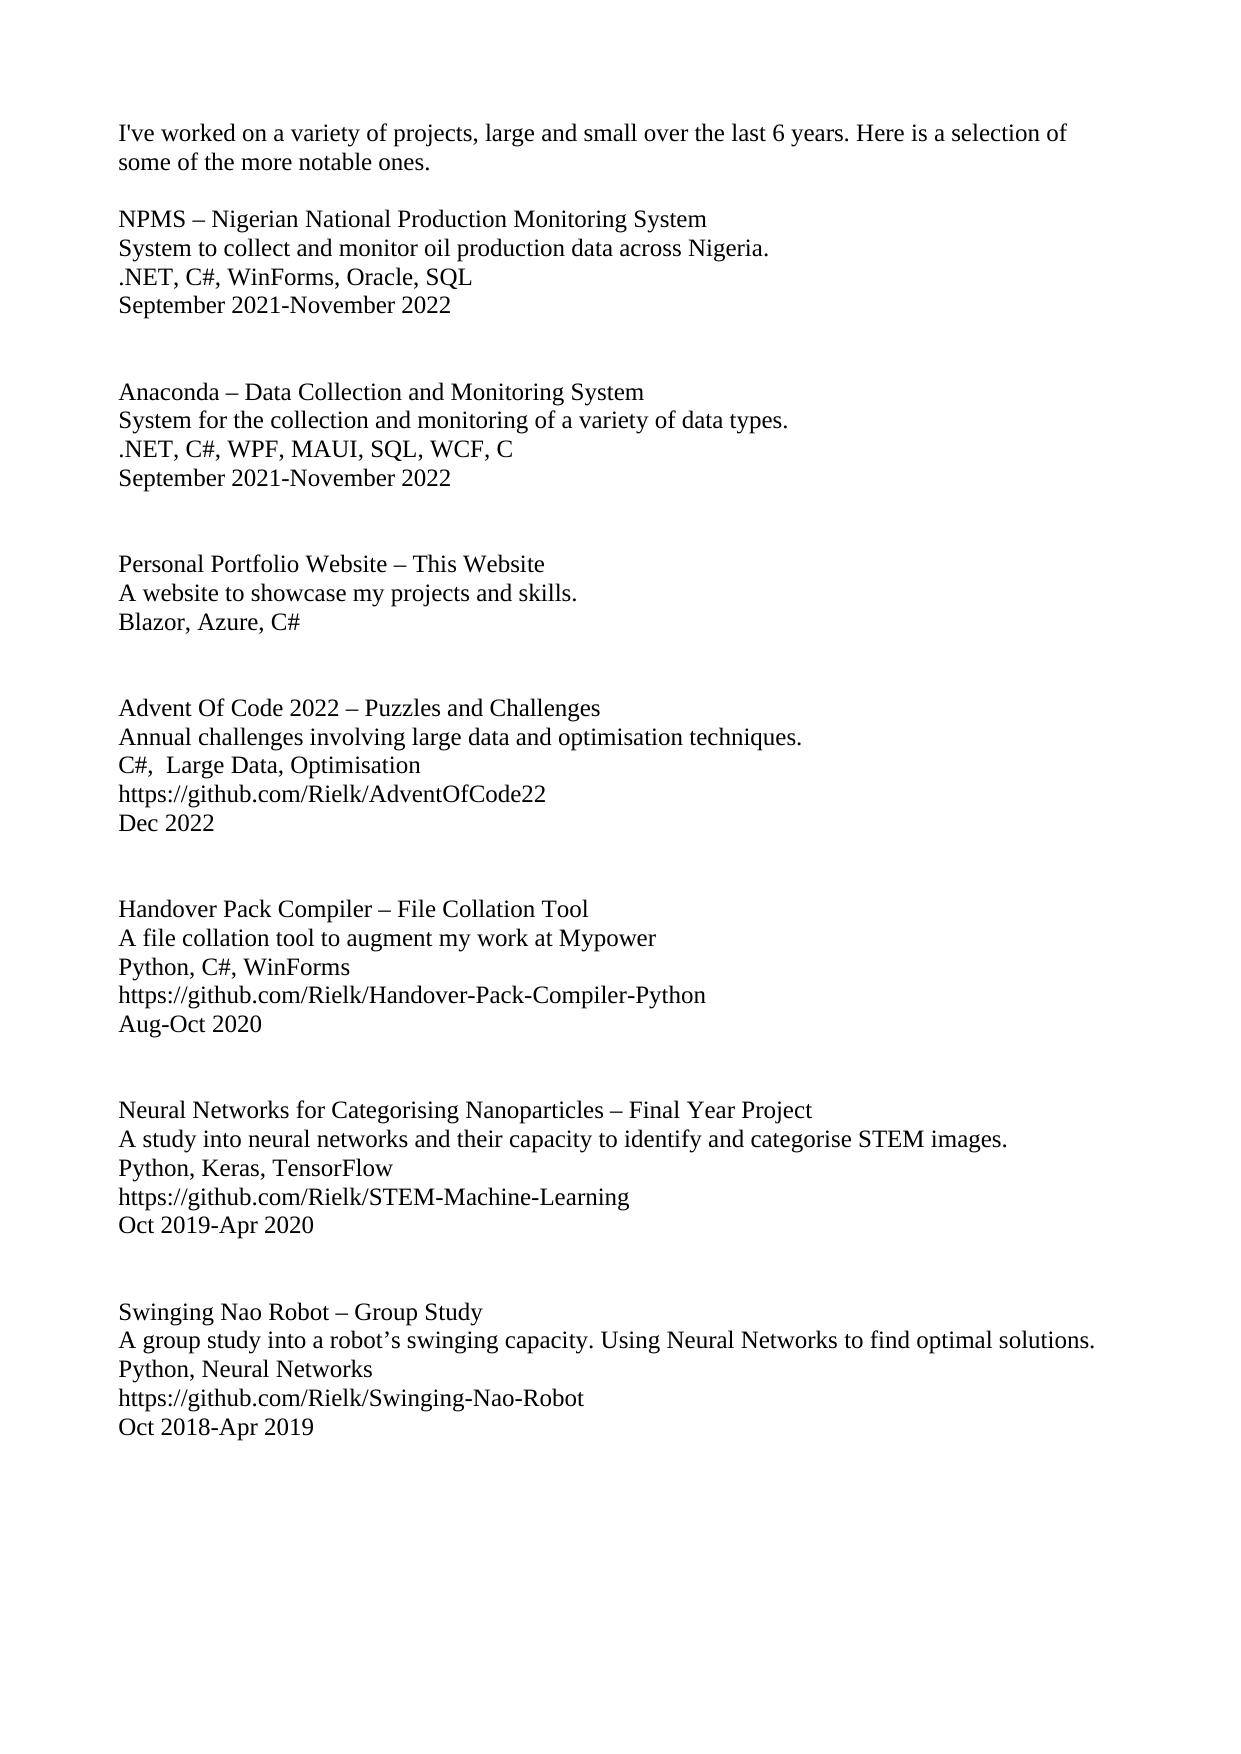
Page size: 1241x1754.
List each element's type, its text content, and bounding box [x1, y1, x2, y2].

text Personal Portfolio Website – This Website [118, 549, 1122, 578]
text https://github.com/Rielk/Swinging-Nao-Robot [118, 1383, 1122, 1412]
text https://github.com/Rielk/Handover-Pack-Compiler-Python [118, 981, 1122, 1009]
text .NET, C#, WinForms, Oracle, SQL [118, 262, 1122, 291]
text September 2021-November 2022 [118, 463, 1122, 492]
text https://github.com/Rielk/STEM-Machine-Learning [118, 1182, 1122, 1211]
text September 2021-November 2022 [118, 291, 1122, 319]
text System for the collection and monitoring of a variety of data types. [118, 406, 1122, 434]
text A file collation tool to augment my work at Mypower [118, 923, 1122, 952]
text Annual challenges involving large data and optimisation techniques. [118, 722, 1122, 751]
text NPMS – Nigerian National Production Monitoring System [118, 204, 1122, 233]
text Python, Neural Networks [118, 1354, 1122, 1383]
text A study into neural networks and their capacity to identify and categorise STEM images. [118, 1124, 1122, 1153]
text Aug-Oct 2020 [118, 1009, 1122, 1038]
text Anaconda – Data Collection and Monitoring System [118, 377, 1122, 406]
text Neural Networks for Categorising Nanoparticles – Final Year Project [118, 1096, 1122, 1124]
text Oct 2019-Apr 2020 [118, 1211, 1122, 1239]
text Python, Keras, TensorFlow [118, 1153, 1122, 1182]
text A website to showcase my projects and skills. [118, 578, 1122, 607]
text Handover Pack Compiler – File Collation Tool [118, 894, 1122, 923]
text Swinging Nao Robot – Group Study [118, 1297, 1122, 1326]
text Python, C#, WinForms [118, 952, 1122, 981]
text Dec 2022 [118, 808, 1122, 837]
text Advent Of Code 2022 – Puzzles and Challenges [118, 693, 1122, 722]
text A group study into a robot’s swinging capacity. Using Neural Networks to find optimal solutions. [118, 1326, 1122, 1354]
text https://github.com/Rielk/AdventOfCode22 [118, 779, 1122, 808]
text Blazor, Azure, C# [118, 607, 1122, 636]
text Oct 2018-Apr 2019 [118, 1412, 1122, 1441]
text .NET, C#, WPF, MAUI, SQL, WCF, C [118, 434, 1122, 463]
text C#, Large Data, Optimisation [118, 751, 1122, 779]
text System to collect and monitor oil production data across Nigeria. [118, 233, 1122, 262]
text I've worked on a variety of projects, large and small over the last 6 years. Here is a selection of some of the more notable ones. [118, 118, 1122, 176]
